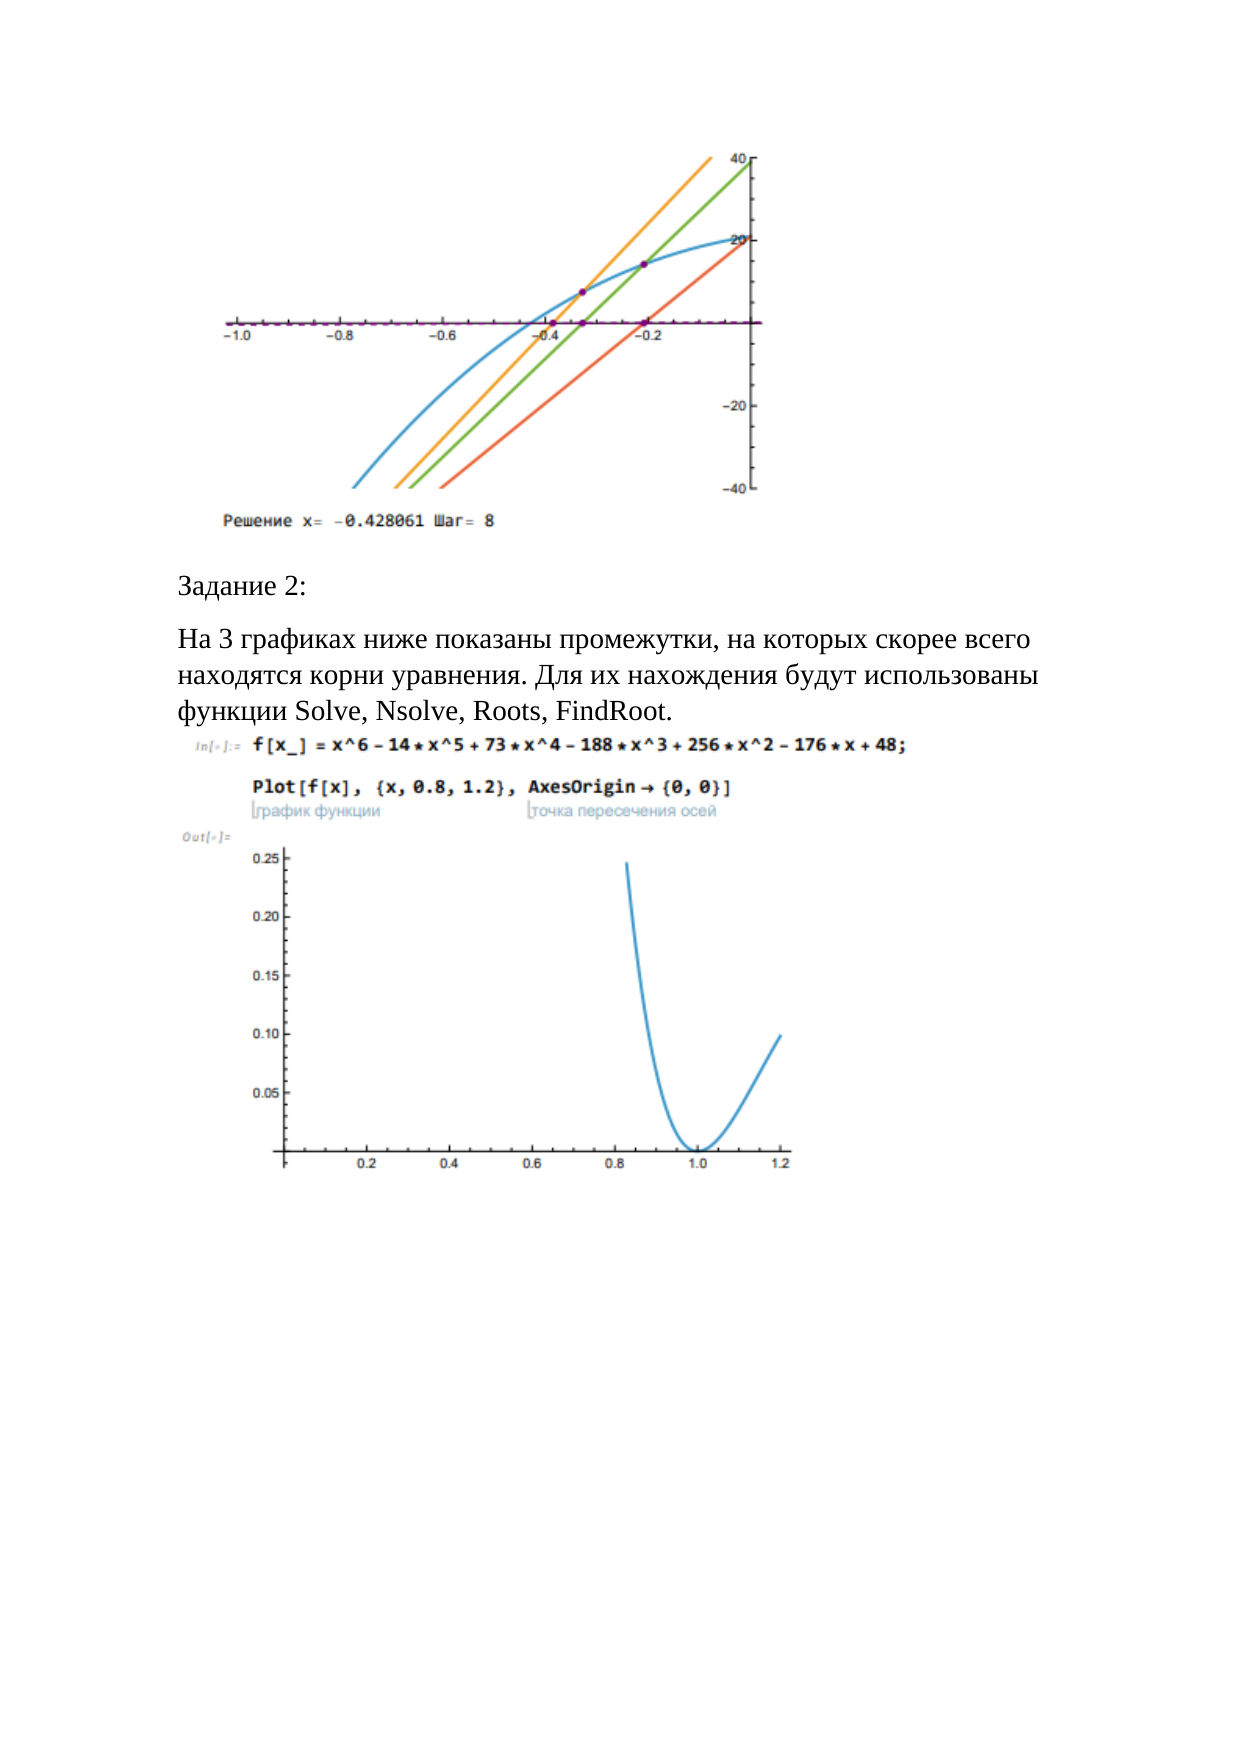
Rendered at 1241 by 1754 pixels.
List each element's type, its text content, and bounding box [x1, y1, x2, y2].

picture [177, 118, 950, 550]
text Задание 2: [177, 568, 1152, 602]
text На 3 графиках ниже показаны промежутки, на которых скорее всего находятся корни уравнения. Для их нахождения будут использованы функции Solve, Nsolve, Roots, FindRoot. [177, 621, 1152, 1212]
picture [177, 729, 1101, 1212]
